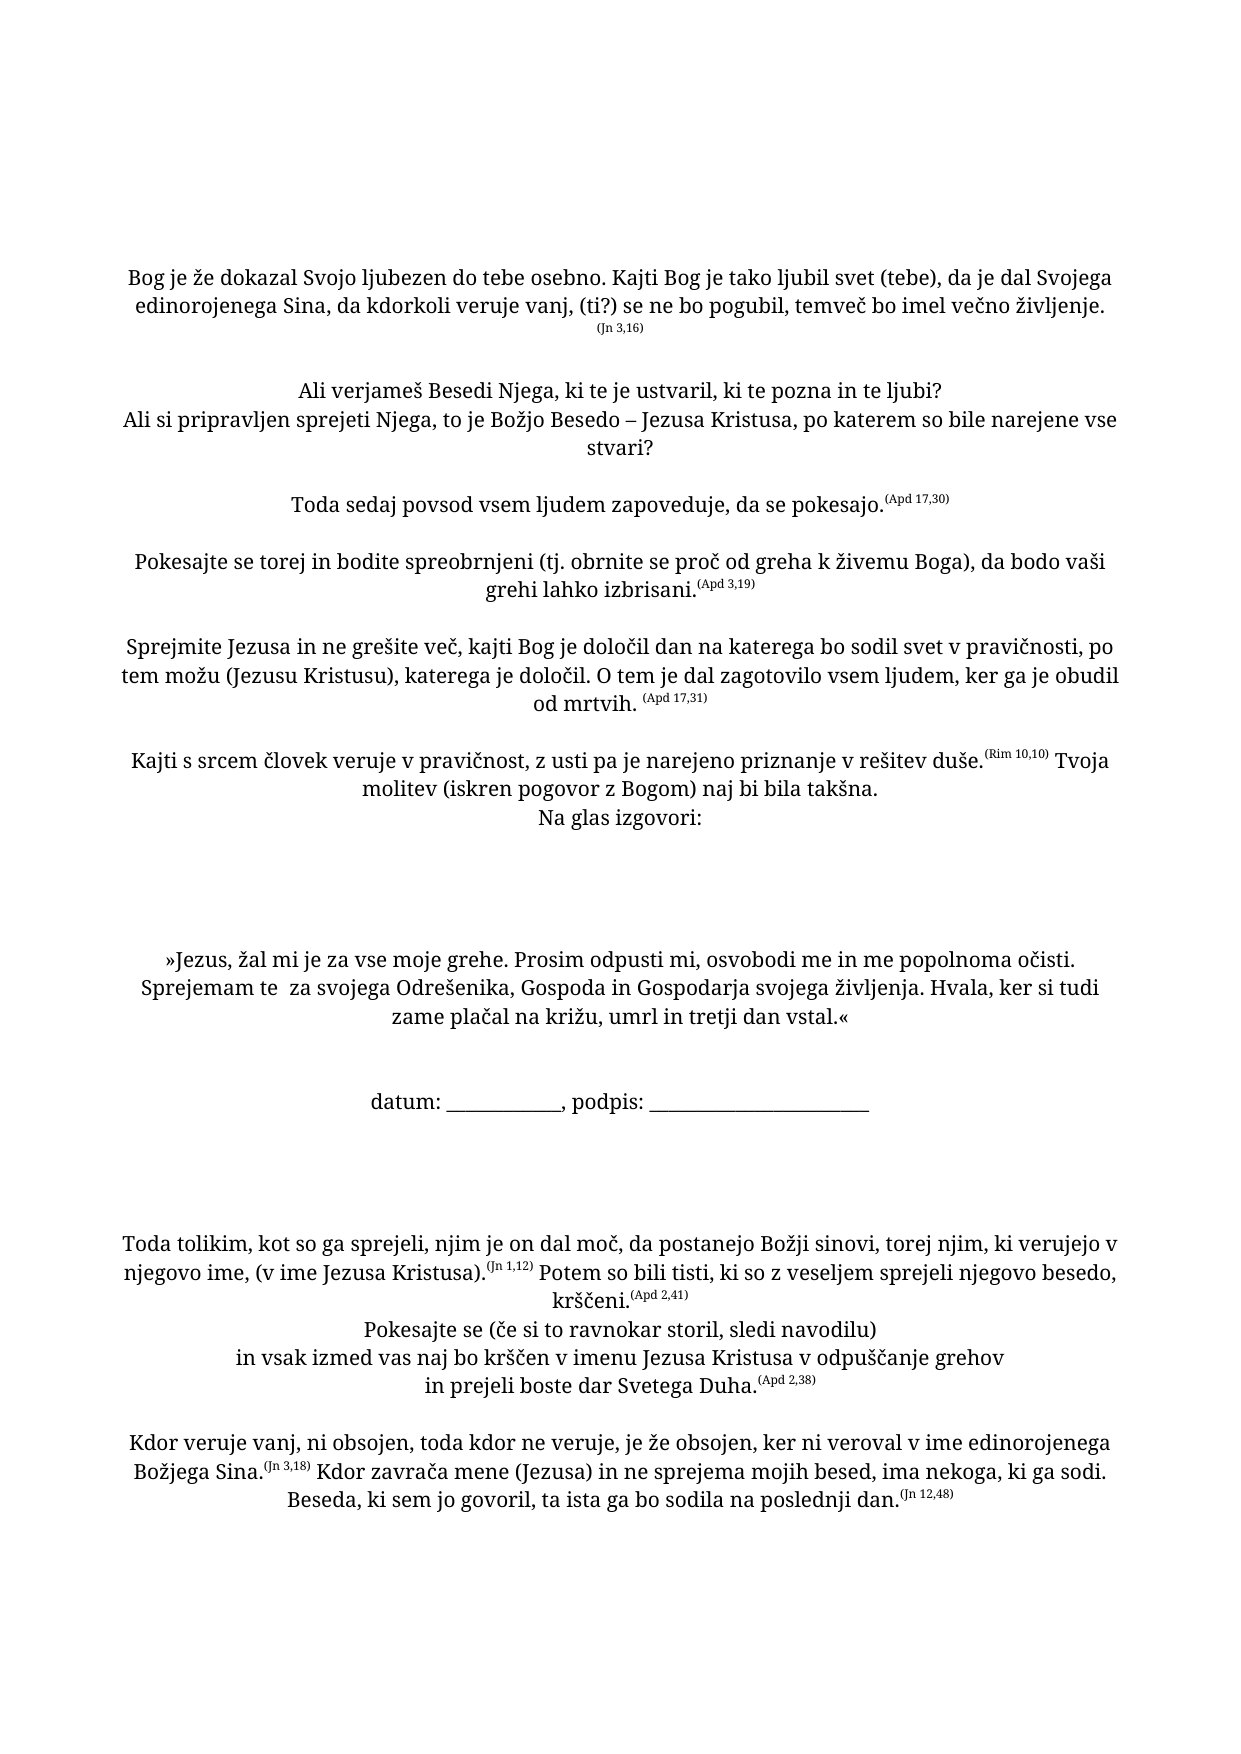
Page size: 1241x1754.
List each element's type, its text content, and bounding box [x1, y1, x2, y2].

text Pokesajte se torej in bodite spreobrnjeni (tj. obrnite se proč od greha k živemu Boga), da bodo vaši grehi lahko izbrisani.(Apd 3,19) [118, 547, 1122, 604]
text »Jezus, žal mi je za vse moje grehe. Prosim odpusti mi, osvobodi me in me popolnoma očisti. Sprejemam te za svojega Odrešenika, Gospoda in Gospodarja svojega življenja. Hvala, ker si tudi zame plačal na križu, umrl in tretji dan vstal.« [118, 945, 1122, 1030]
text Ali verjameš Besedi Njega, ki te je ustvaril, ki te pozna in te ljubi? [118, 376, 1122, 405]
text Sprejmite Jezusa in ne grešite več, kajti Bog je določil dan na katerega bo sodil svet v pravičnosti, po tem možu (Jezusu Kristusu), katerega je določil. O tem je dal zagotovilo vsem ljudem, ker ga je obudil od mrtvih. (Apd 17,31) [118, 632, 1122, 718]
text Kajti s srcem človek veruje v pravičnost, z usti pa je narejeno priznanje v rešitev duše.(Rim 10,10) Tvoja molitev (iskren pogovor z Bogom) naj bi bila takšna. Na glas izgovori: [118, 746, 1122, 831]
text datum: ____________, podpis: _______________________ [118, 1087, 1122, 1116]
text Ali si pripravljen sprejeti Njega, to je Božjo Besedo – Jezusa Kristusa, po katerem so bile narejene vse stvari? [118, 405, 1122, 462]
text Bog je že dokazal Svojo ljubezen do tebe osebno. Kajti Bog je tako ljubil svet (tebe), da je dal Svojega edinorojenega Sina, da kdorkoli veruje vanj, (ti?) se ne bo pogubil, temveč bo imel večno življenje.(Jn 3,16) [118, 263, 1122, 348]
text Kdor veruje vanj, ni obsojen, toda kdor ne veruje, je že obsojen, ker ni veroval v ime edinorojenega Božjega Sina.(Jn 3,18) Kdor zavrača mene (Jezusa) in ne sprejema mojih besed, ima nekoga, ki ga sodi. Beseda, ki sem jo govoril, ta ista ga bo sodila na poslednji dan.(Jn 12,48) [118, 1428, 1122, 1514]
text Toda sedaj povsod vsem ljudem zapoveduje, da se pokesajo.(Apd 17,30) [118, 490, 1122, 518]
text Toda tolikim, kot so ga sprejeli, njim je on dal moč, da postanejo Božji sinovi, torej njim, ki verujejo v njegovo ime, (v ime Jezusa Kristusa).(Jn 1,12) Potem so bili tisti, ki so z veseljem sprejeli njegovo besedo, krščeni.(Apd 2,41) Pokesajte se (če si to ravnokar storil, sledi navodilu) in vsak izmed vas naj bo krščen v imenu Jezusa Kristusa v odpuščanje grehov in prejeli boste dar Svetega Duha.(Apd 2,38) [118, 1229, 1122, 1400]
